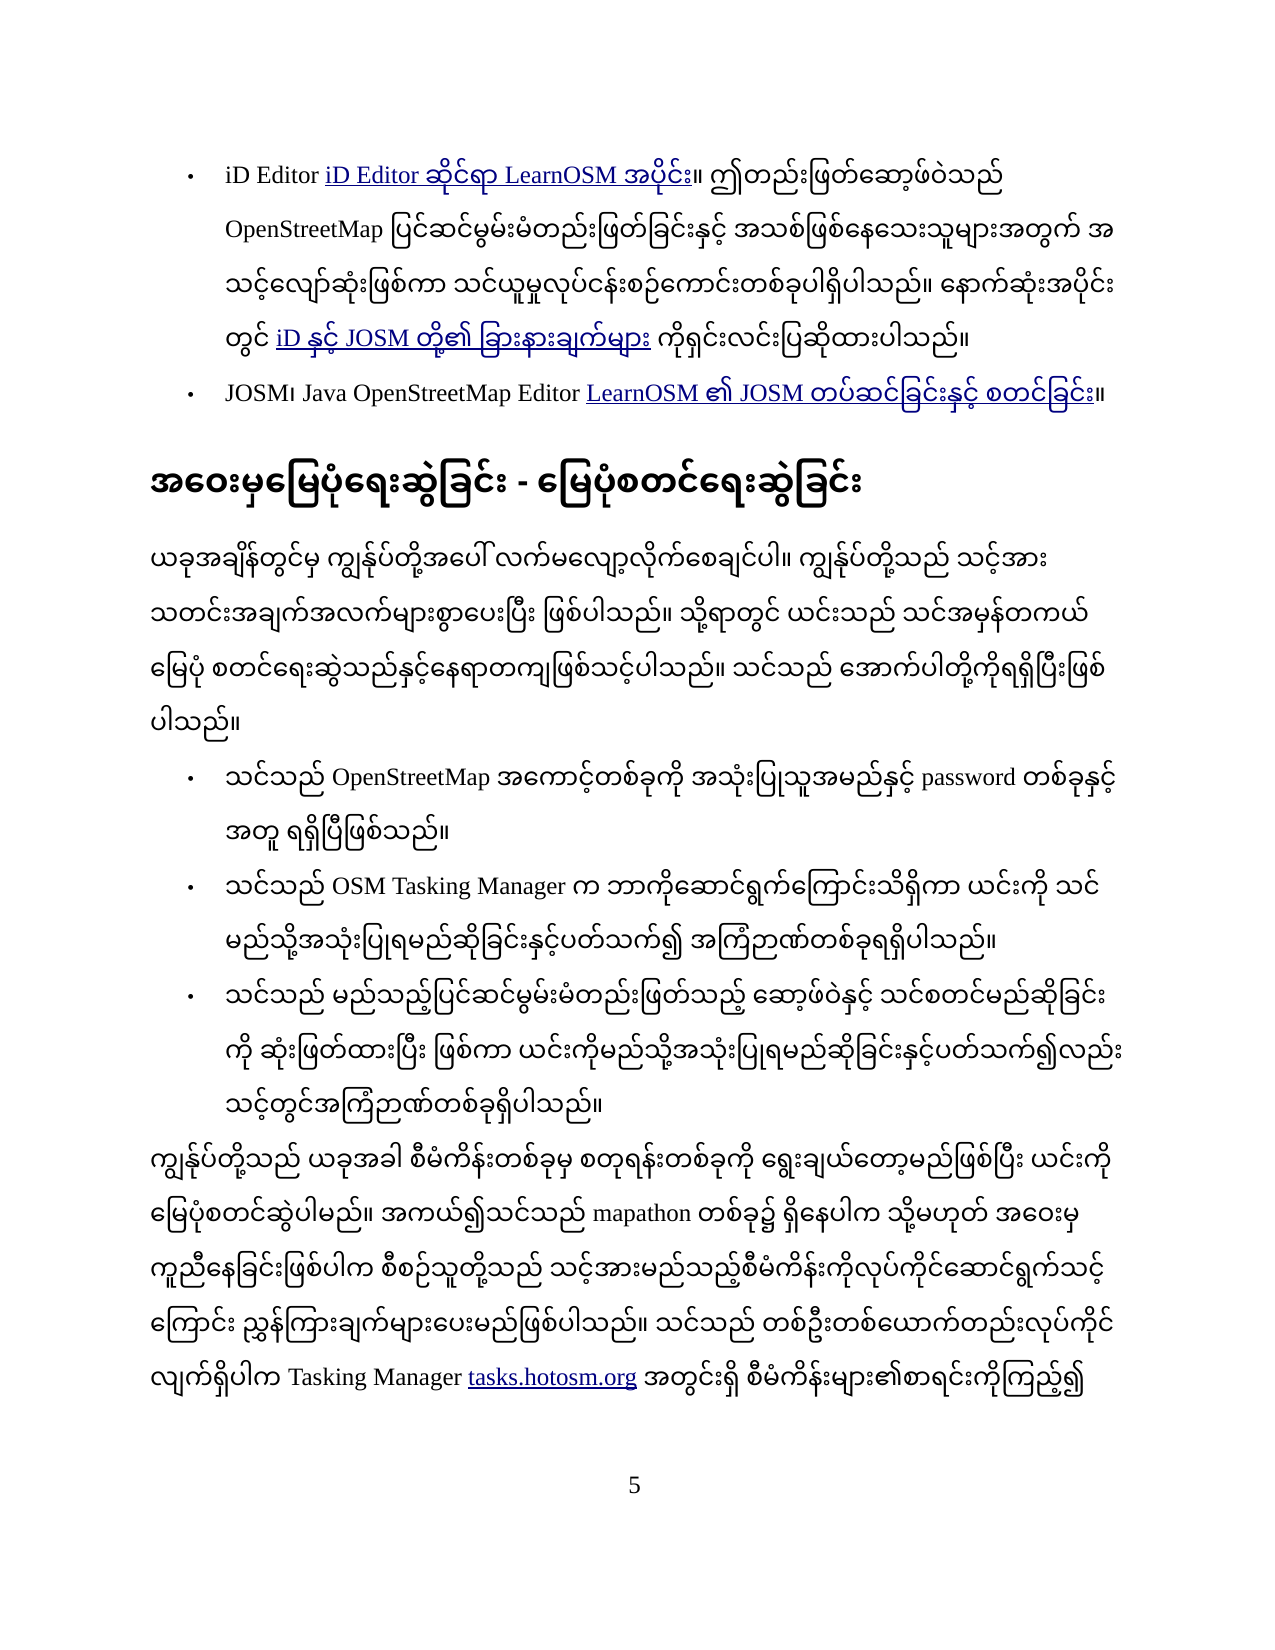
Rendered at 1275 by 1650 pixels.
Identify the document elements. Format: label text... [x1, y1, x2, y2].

subtitle အဝေးမှမြေပုံရေးဆွဲခြင်း - မြေပုံစတင်ရေးဆွဲခြင်း [150, 448, 1125, 521]
list iD Editor iD Editor ဆိုင်ရာ LearnOSM အပိုင်း။ ဤတည်းဖြတ်ဆော့ဖ်ဝဲသည် OpenStreetMap ပြင်ဆင်မွမ်းမံတည်းဖြတ်ခြင်းနှင့် အသစ်ဖြစ်နေသေးသူများအတွက် အသင့်လျော်ဆုံးဖြစ်ကာ သင်ယူမှုလုပ်ငန်းစဉ်ကောင်းတစ်ခုပါရှိပါသည်။ နောက်ဆုံးအပိုင်းတွင် iD နှင့် JOSM တို့၏ ခြားနားချက်များ ကိုရှင်းလင်းပြဆိုထားပါသည်။ [187, 150, 1125, 368]
list သင်သည် မည်သည့်ပြင်ဆင်မွမ်းမံတည်းဖြတ်သည့် ဆော့ဖ်ဝဲနှင့် သင်စတင်မည်ဆိုခြင်းကို ဆုံးဖြတ်ထားပြီး ဖြစ်ကာ ယင်းကိုမည်သို့အသုံးပြုရမည်ဆိုခြင်းနှင့်ပတ်သက်၍လည်း သင့်တွင်အကြံဉာဏ်တစ်ခုရှိပါသည်။ [187, 970, 1125, 1134]
list သင်သည် OSM Tasking Manager က ဘာကိုဆောင်ရွက်ကြောင်းသိရှိကာ ယင်းကို သင်မည်သို့အသုံးပြုရမည်ဆိုခြင်းနှင့်ပတ်သက်၍ အကြံဉာဏ်တစ်ခုရရှိပါသည်။ [187, 861, 1125, 970]
list JOSM၊ Java OpenStreetMap Editor LearnOSM ၏ JOSM တပ်ဆင်ခြင်းနှင့် စတင်ခြင်း။ [187, 368, 1125, 423]
list သင်သည် OpenStreetMap အကောင့်တစ်ခုကို အသုံးပြုသူအမည်နှင့် password တစ်ခုနှင့်အတူ ရရှိပြီဖြစ်သည်။ [187, 752, 1125, 861]
text ကျွန်ုပ်တို့သည် ယခုအခါ စီမံကိန်းတစ်ခုမှ စတုရန်းတစ်ခုကို ရွေးချယ်တော့မည်ဖြစ်ပြီး ယင်းကိုမြေပုံစတင်ဆွဲပါမည်။ အကယ်၍သင်သည် mapathon တစ်ခု၌ ရှိနေပါက သို့မဟုတ် အဝေးမှကူညီနေခြင်းဖြစ်ပါက စီစဉ်သူတို့သည် သင့်အားမည်သည့်စီမံကိန်းကိုလုပ်ကိုင်ဆောင်ရွက်သင့်ကြောင်း ညွှန်ကြားချက်များပေးမည်ဖြစ်ပါသည်။ သင်သည် တစ်ဦးတစ်ယောက်တည်းလုပ်ကိုင်လျက်ရှိပါက Tasking Manager tasks.hotosm.org အတွင်းရှိ စီမံကိန်းများ၏စာရင်းကိုကြည့်၍ [150, 1134, 1125, 1407]
text ယခုအချိန်တွင်မှ ကျွန်ုပ်တို့အပေါ် လက်မလျော့လိုက်စေချင်ပါ။ ကျွန်ုပ်တို့သည် သင့်အားသတင်းအချက်အလက်များစွာပေးပြီး ဖြစ်ပါသည်။ သို့ရာတွင် ယင်းသည် သင်အမှန်တကယ်မြေပုံ စတင်ရေးဆွဲသည်နှင့်နေရာတကျဖြစ်သင့်ပါသည်။ သင်သည် အောက်ပါတို့ကိုရရှိပြီးဖြစ်ပါသည်။ [150, 534, 1125, 752]
